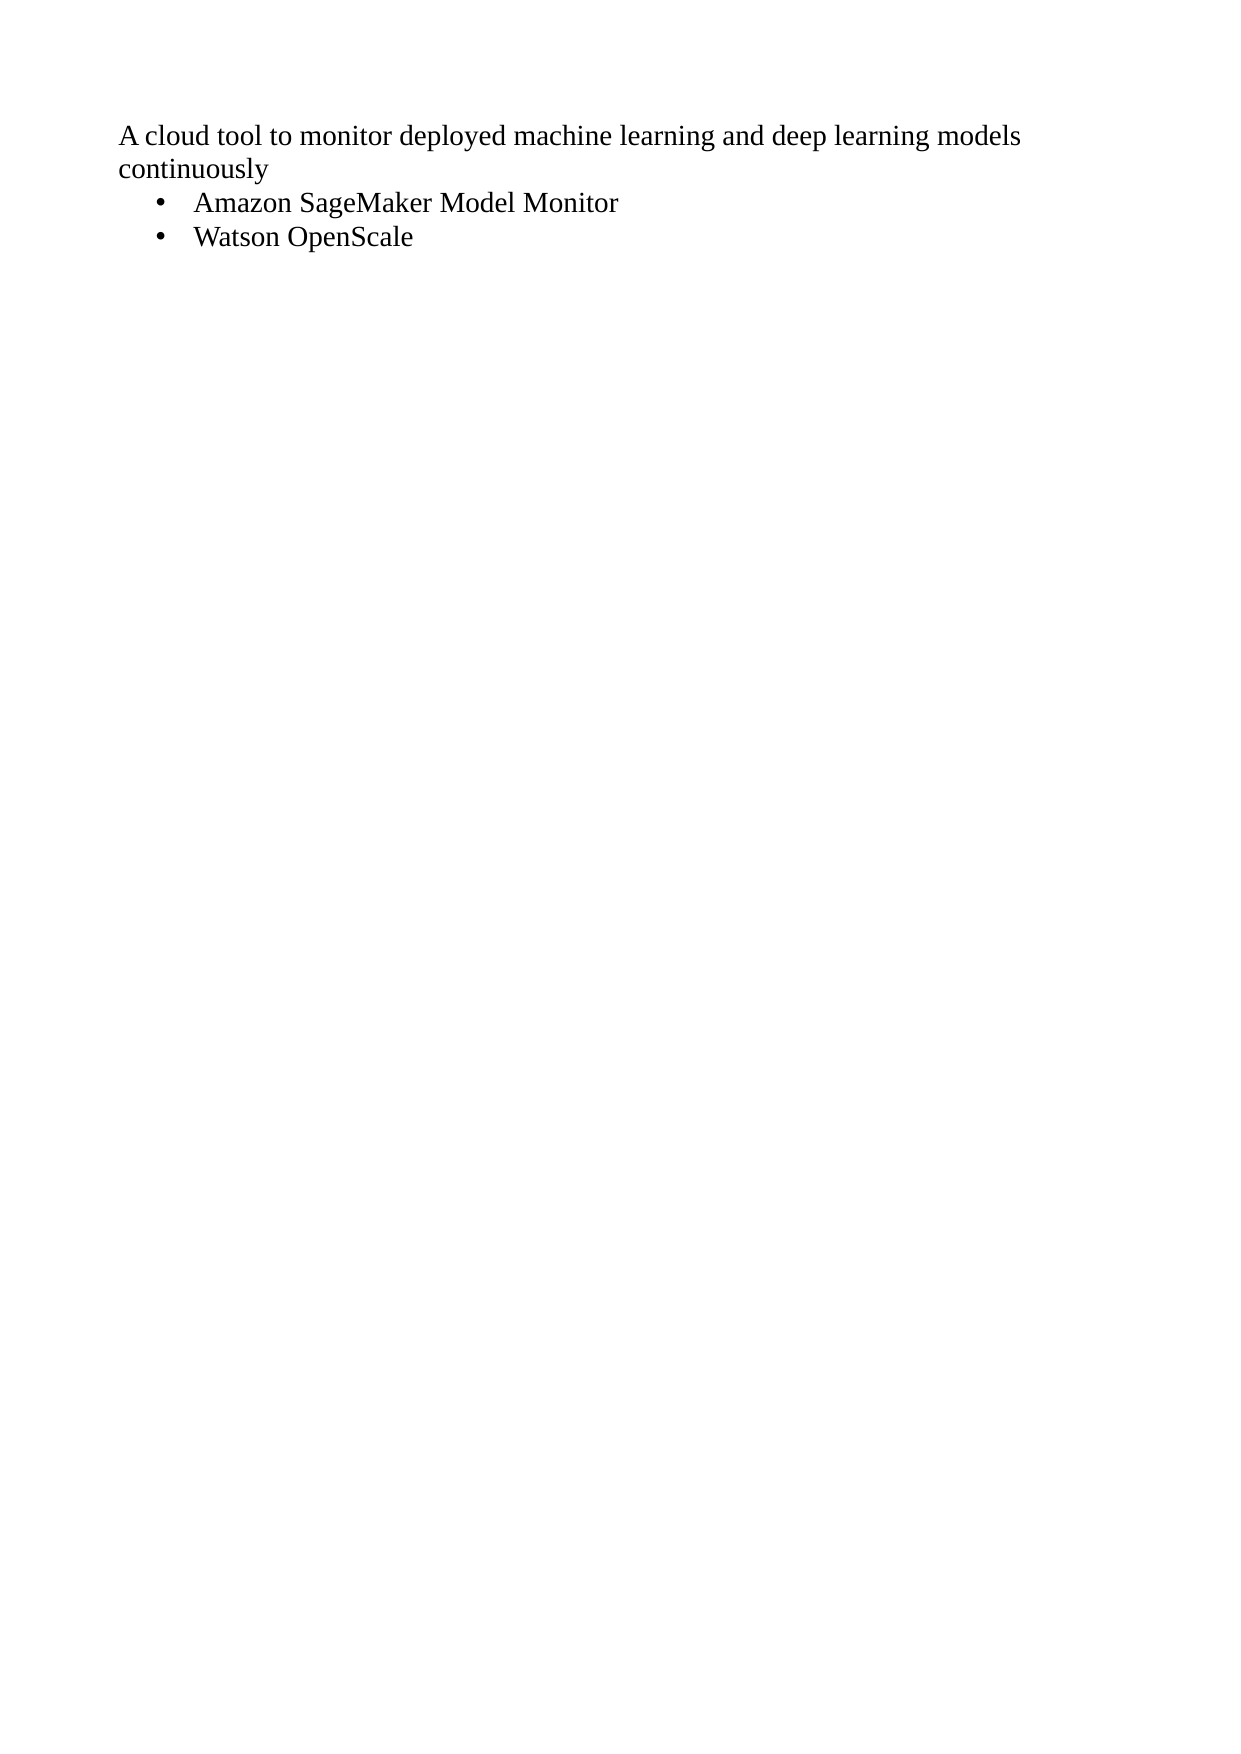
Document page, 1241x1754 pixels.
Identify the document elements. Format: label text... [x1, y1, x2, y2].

list Watson OpenScale [156, 219, 1122, 252]
list Amazon SageMaker Model Monitor [156, 185, 1122, 219]
text A cloud tool to monitor deployed machine learning and deep learning models continuously [118, 118, 1122, 185]
